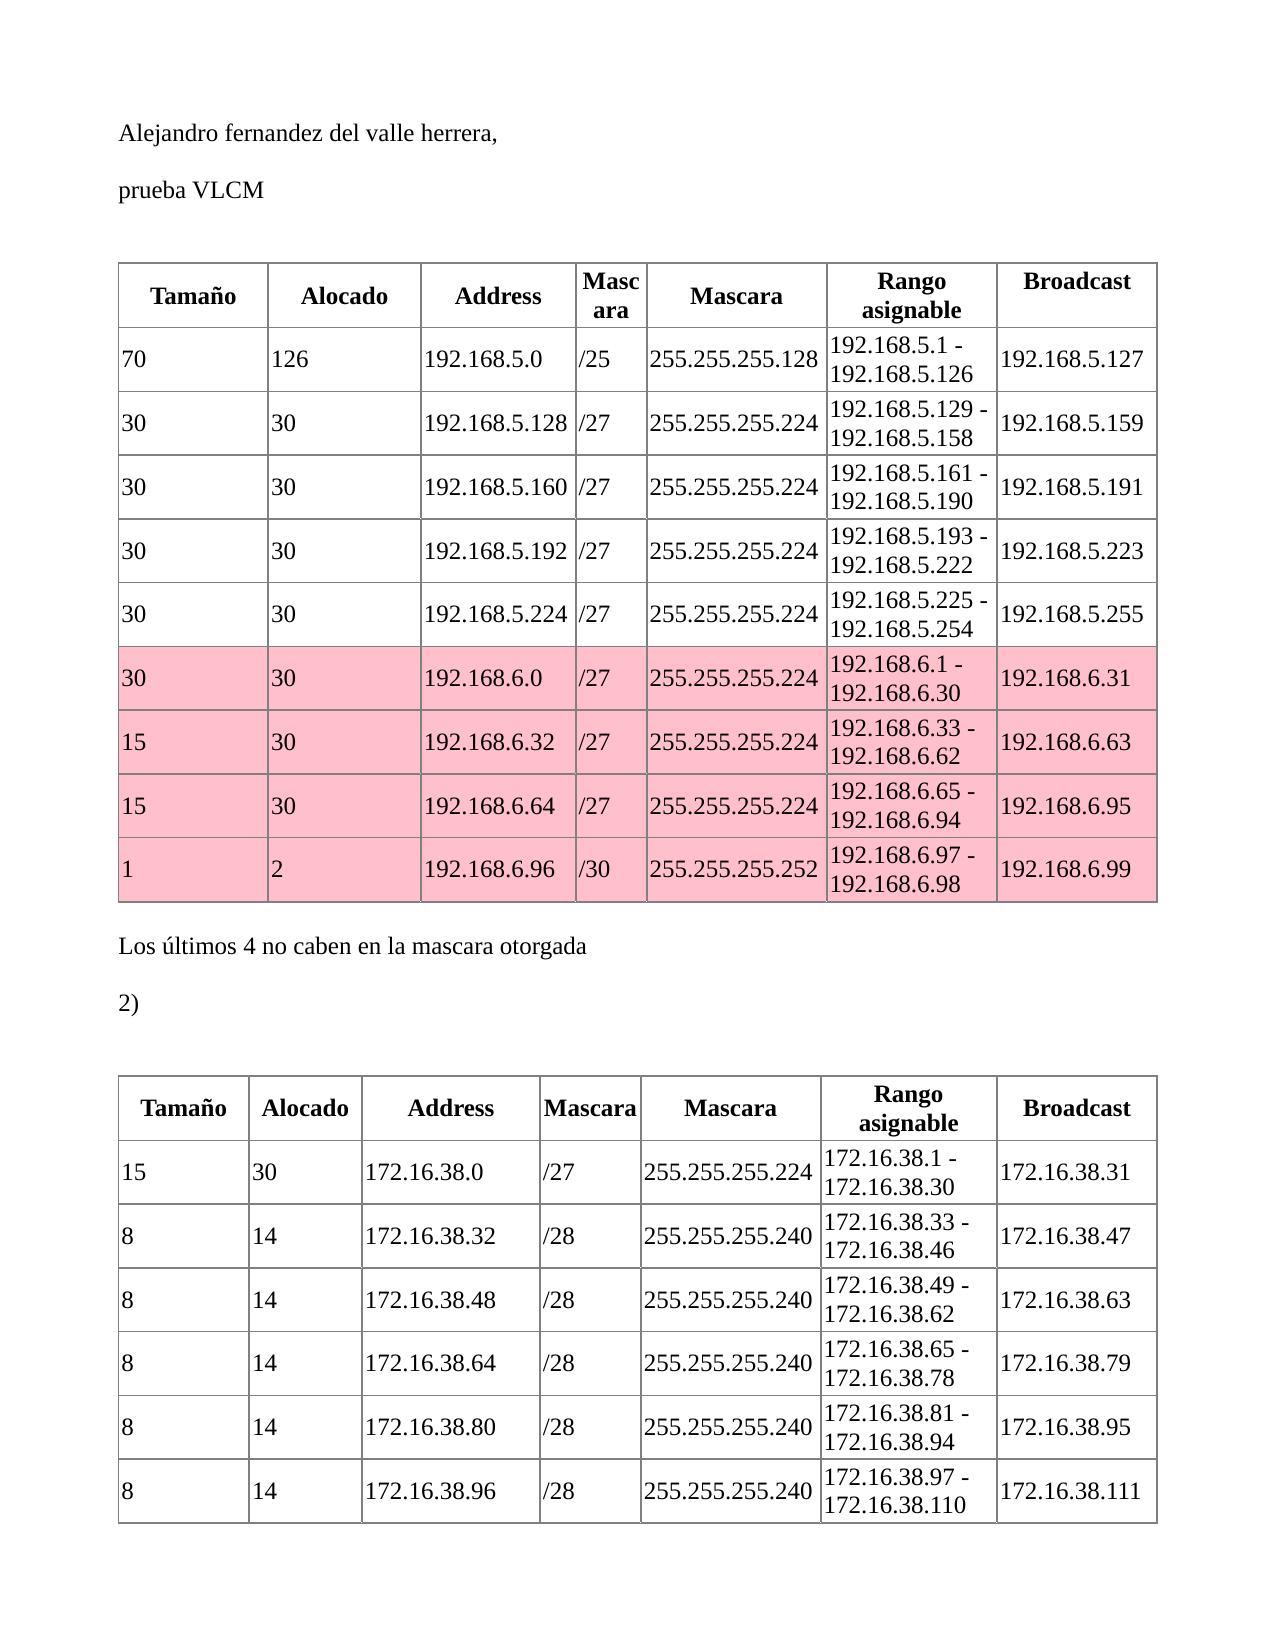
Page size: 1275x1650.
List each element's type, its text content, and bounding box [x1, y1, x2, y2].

table_cell 172.16.38.31 [998, 1141, 1156, 1203]
table_cell 192.168.6.31 [998, 647, 1156, 709]
table_cell 192.168.5.128 [422, 392, 575, 454]
table_cell 14 [250, 1205, 361, 1267]
table_cell 255.255.255.240 [642, 1205, 820, 1267]
table_cell 30 [269, 456, 420, 518]
table_cell 30 [119, 520, 267, 582]
table_cell 192.168.5.159 [998, 392, 1156, 454]
table_header Tamaño [119, 264, 267, 327]
table_cell 192.168.5.161 - 192.168.5.190 [828, 456, 996, 518]
table_cell 126 [269, 328, 420, 391]
table_cell 255.255.255.224 [648, 392, 826, 454]
table_cell 8 [119, 1269, 248, 1331]
table_cell 192.168.6.64 [422, 775, 575, 837]
table_cell 192.168.6.0 [422, 647, 575, 709]
table_header Tamaño [119, 1077, 248, 1139]
table_cell 172.16.38.47 [998, 1205, 1156, 1267]
table_cell 172.16.38.63 [998, 1269, 1156, 1331]
table_cell 192.168.6.1 - 192.168.6.30 [828, 647, 996, 709]
table_header Mascara [642, 1077, 820, 1139]
table_cell 30 [119, 456, 267, 518]
table_cell 30 [269, 520, 420, 582]
table_cell 172.16.38.95 [998, 1396, 1156, 1458]
text Alejandro fernandez del valle herrera, [118, 118, 1157, 147]
table_cell /28 [541, 1332, 640, 1394]
table_cell 255.255.255.224 [648, 456, 826, 518]
table_cell 192.168.6.99 [998, 838, 1156, 901]
table_cell 30 [269, 711, 420, 773]
table_cell 70 [119, 328, 267, 391]
table_cell 14 [250, 1396, 361, 1458]
table_cell 255.255.255.240 [642, 1396, 820, 1458]
table_cell 30 [269, 583, 420, 646]
table_cell 255.255.255.252 [648, 838, 826, 901]
table_cell 172.16.38.81 - 172.16.38.94 [822, 1396, 996, 1458]
table_header Mascara [648, 264, 826, 327]
table_cell /27 [577, 775, 646, 837]
table_cell 172.16.38.65 - 172.16.38.78 [822, 1332, 996, 1394]
table_cell 30 [119, 392, 267, 454]
table_cell /28 [541, 1205, 640, 1267]
table_cell 172.16.38.1 - 172.16.38.30 [822, 1141, 996, 1203]
table_cell /25 [577, 328, 646, 391]
table_cell 255.255.255.224 [648, 647, 826, 709]
table_cell 192.168.5.192 [422, 520, 575, 582]
table_cell 192.168.5.223 [998, 520, 1156, 582]
table_cell 8 [119, 1205, 248, 1267]
table_cell 192.168.5.129 - 192.168.5.158 [828, 392, 996, 454]
table_header Broadcast [998, 1077, 1156, 1139]
table_cell 192.168.5.255 [998, 583, 1156, 646]
table_cell 192.168.5.1 - 192.168.5.126 [828, 328, 996, 391]
table_cell 15 [119, 711, 267, 773]
table_cell 172.16.38.79 [998, 1332, 1156, 1394]
table_cell 255.255.255.128 [648, 328, 826, 391]
text Los últimos 4 no caben en la mascara otorgada [118, 931, 1157, 959]
table_cell 255.255.255.240 [642, 1460, 820, 1522]
table_cell 255.255.255.224 [648, 520, 826, 582]
table_cell /27 [577, 520, 646, 582]
table_cell 172.16.38.48 [363, 1269, 539, 1331]
table_cell 192.168.5.225 - 192.168.5.254 [828, 583, 996, 646]
table_cell 255.255.255.224 [648, 711, 826, 773]
table_cell /30 [577, 838, 646, 901]
table_cell /27 [577, 456, 646, 518]
table_cell 172.16.38.64 [363, 1332, 539, 1394]
table_cell 172.16.38.111 [998, 1460, 1156, 1522]
table_cell /27 [577, 711, 646, 773]
table_cell 192.168.6.96 [422, 838, 575, 901]
table_header Alocado [250, 1077, 361, 1139]
table_cell 15 [119, 775, 267, 837]
table_cell 255.255.255.224 [648, 775, 826, 837]
table_cell 192.168.6.33 - 192.168.6.62 [828, 711, 996, 773]
table_header Rango asignable [822, 1077, 996, 1139]
table_cell 8 [119, 1396, 248, 1458]
table_cell 8 [119, 1332, 248, 1394]
table_cell 30 [119, 583, 267, 646]
table_cell 172.16.38.49 - 172.16.38.62 [822, 1269, 996, 1331]
table_cell 192.168.5.191 [998, 456, 1156, 518]
table_header Address [422, 264, 575, 327]
table_cell 30 [250, 1141, 361, 1203]
table_cell 2 [269, 838, 420, 901]
table_cell 192.168.6.32 [422, 711, 575, 773]
table_header Address [363, 1077, 539, 1139]
table_cell 172.16.38.96 [363, 1460, 539, 1522]
table_cell 30 [119, 647, 267, 709]
table_cell 1 [119, 838, 267, 901]
table_header Broadcast [998, 264, 1156, 327]
table_cell 15 [119, 1141, 248, 1203]
table_cell 255.255.255.224 [642, 1141, 820, 1203]
table_cell 14 [250, 1332, 361, 1394]
table_cell /27 [577, 392, 646, 454]
table_cell 30 [269, 775, 420, 837]
text 2) [118, 988, 1157, 1017]
table_cell /28 [541, 1269, 640, 1331]
table_cell 172.16.38.32 [363, 1205, 539, 1267]
table_header Mascara [577, 264, 646, 327]
table_cell 255.255.255.224 [648, 583, 826, 646]
text prueba VLCM [118, 176, 1157, 204]
table_cell 192.168.6.97 - 192.168.6.98 [828, 838, 996, 901]
table_cell 30 [269, 392, 420, 454]
table_cell 172.16.38.80 [363, 1396, 539, 1458]
table_header Alocado [269, 264, 420, 327]
table_cell 192.168.5.160 [422, 456, 575, 518]
table_cell 192.168.6.63 [998, 711, 1156, 773]
table_cell /27 [541, 1141, 640, 1203]
table_cell 8 [119, 1460, 248, 1522]
table_cell 192.168.5.193 - 192.168.5.222 [828, 520, 996, 582]
table_cell /28 [541, 1460, 640, 1522]
table_cell /28 [541, 1396, 640, 1458]
table_cell 192.168.5.127 [998, 328, 1156, 391]
table_cell 172.16.38.33 - 172.16.38.46 [822, 1205, 996, 1267]
table_cell 255.255.255.240 [642, 1269, 820, 1331]
table_cell 255.255.255.240 [642, 1332, 820, 1394]
table_cell 14 [250, 1269, 361, 1331]
table_cell 172.16.38.0 [363, 1141, 539, 1203]
table_cell /27 [577, 647, 646, 709]
table_cell 14 [250, 1460, 361, 1522]
table_cell 192.168.6.95 [998, 775, 1156, 837]
table_cell 30 [269, 647, 420, 709]
table_cell 172.16.38.97 - 172.16.38.110 [822, 1460, 996, 1522]
table_header Rango asignable [828, 264, 996, 327]
table_cell 192.168.6.65 - 192.168.6.94 [828, 775, 996, 837]
table_cell /27 [577, 583, 646, 646]
table_cell 192.168.5.224 [422, 583, 575, 646]
table_cell 192.168.5.0 [422, 328, 575, 391]
table_header Mascara [541, 1077, 640, 1139]
